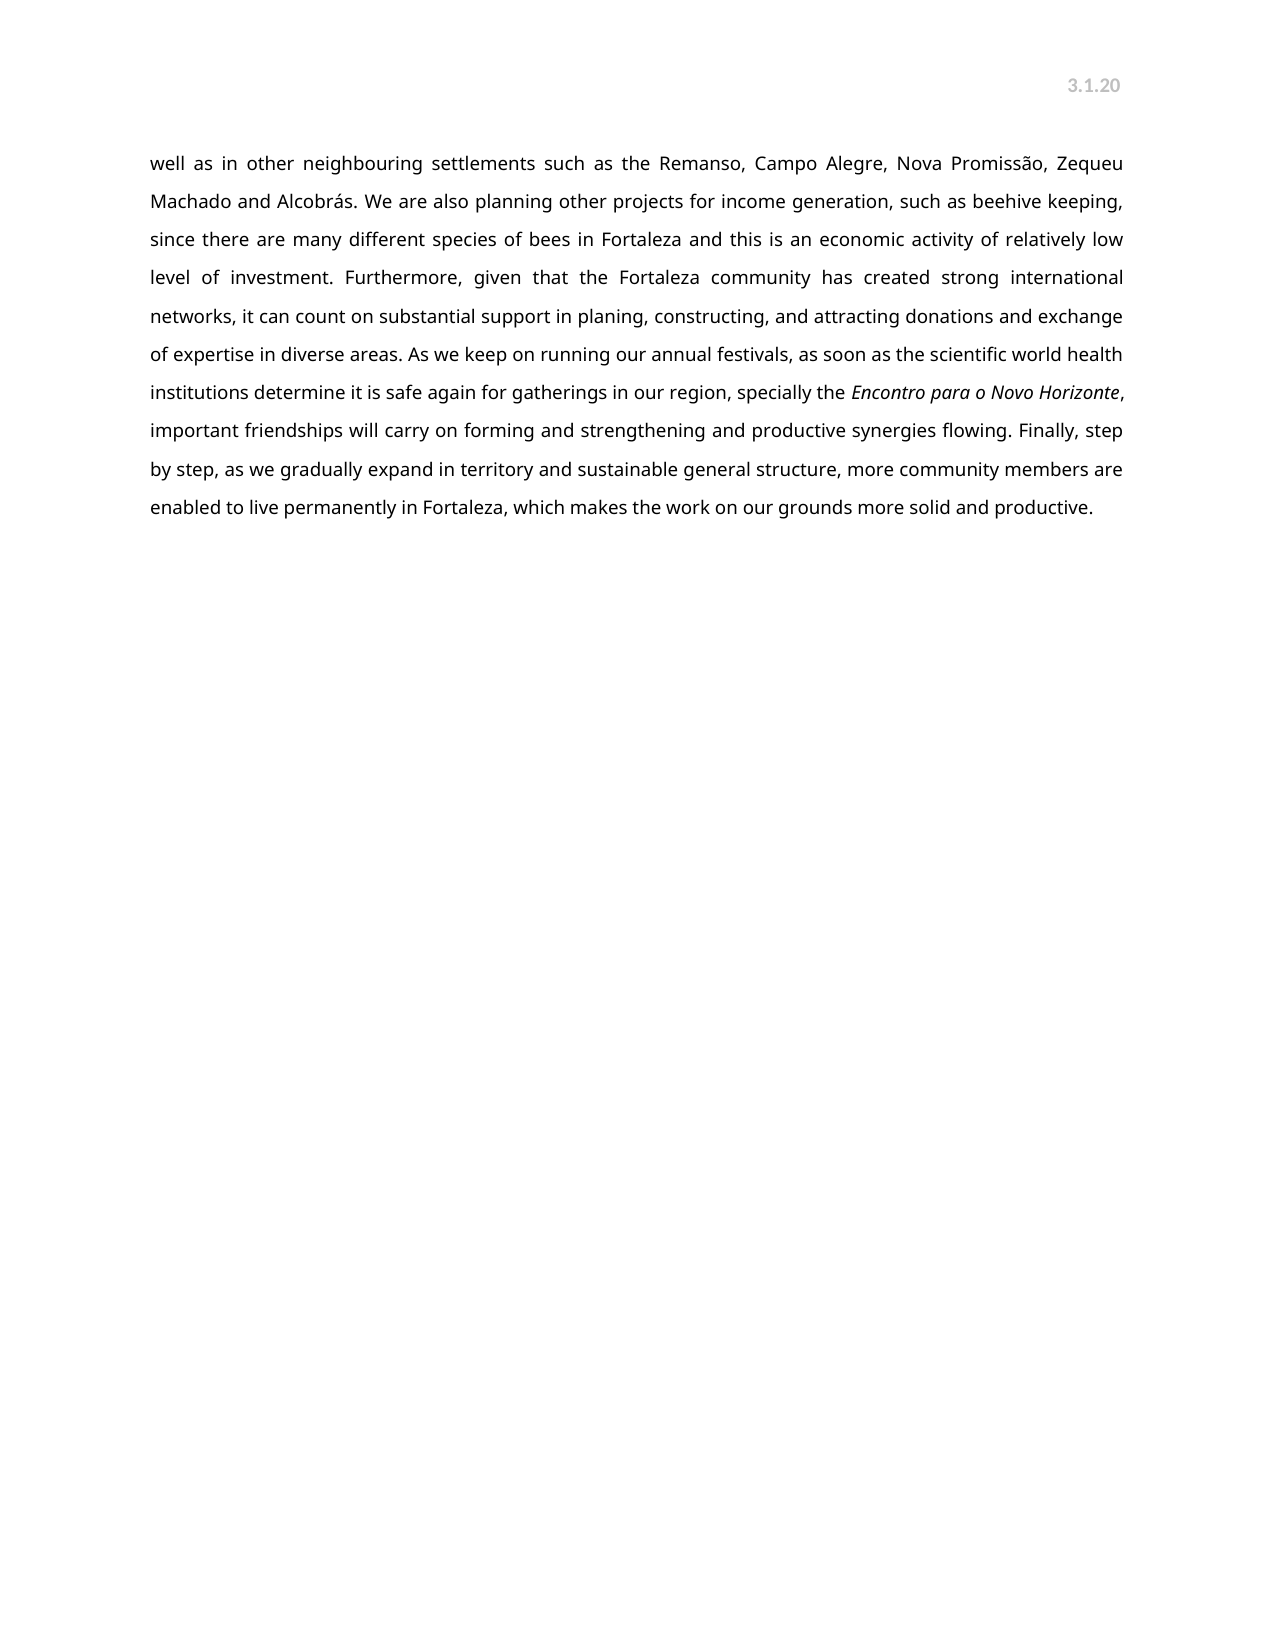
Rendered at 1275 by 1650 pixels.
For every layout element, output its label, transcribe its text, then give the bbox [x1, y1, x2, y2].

list well as in other neighbouring settlements such as the Remanso, Campo Alegre, Nova Promissão, Zequeu Machado and Alcobrás. We are also planning other projects for income generation, such as beehive keeping, since there are many different species of bees in Fortaleza and this is an economic activity of relatively low level of investment. Furthermore, given that the Fortaleza community has created strong international networks, it can count on substantial support in planing, constructing, and attracting donations and exchange of expertise in diverse areas. As we keep on running our annual festivals, as soon as the scientific world health institutions determine it is safe again for gatherings in our region, specially the Encontro para o Novo Horizonte, important friendships will carry on forming and strengthening and productive synergies flowing. Finally, step by step, as we gradually expand in territory and sustainable general structure, more community members are enabled to live permanently in Fortaleza, which makes the work on our grounds more solid and productive. [150, 150, 1125, 519]
